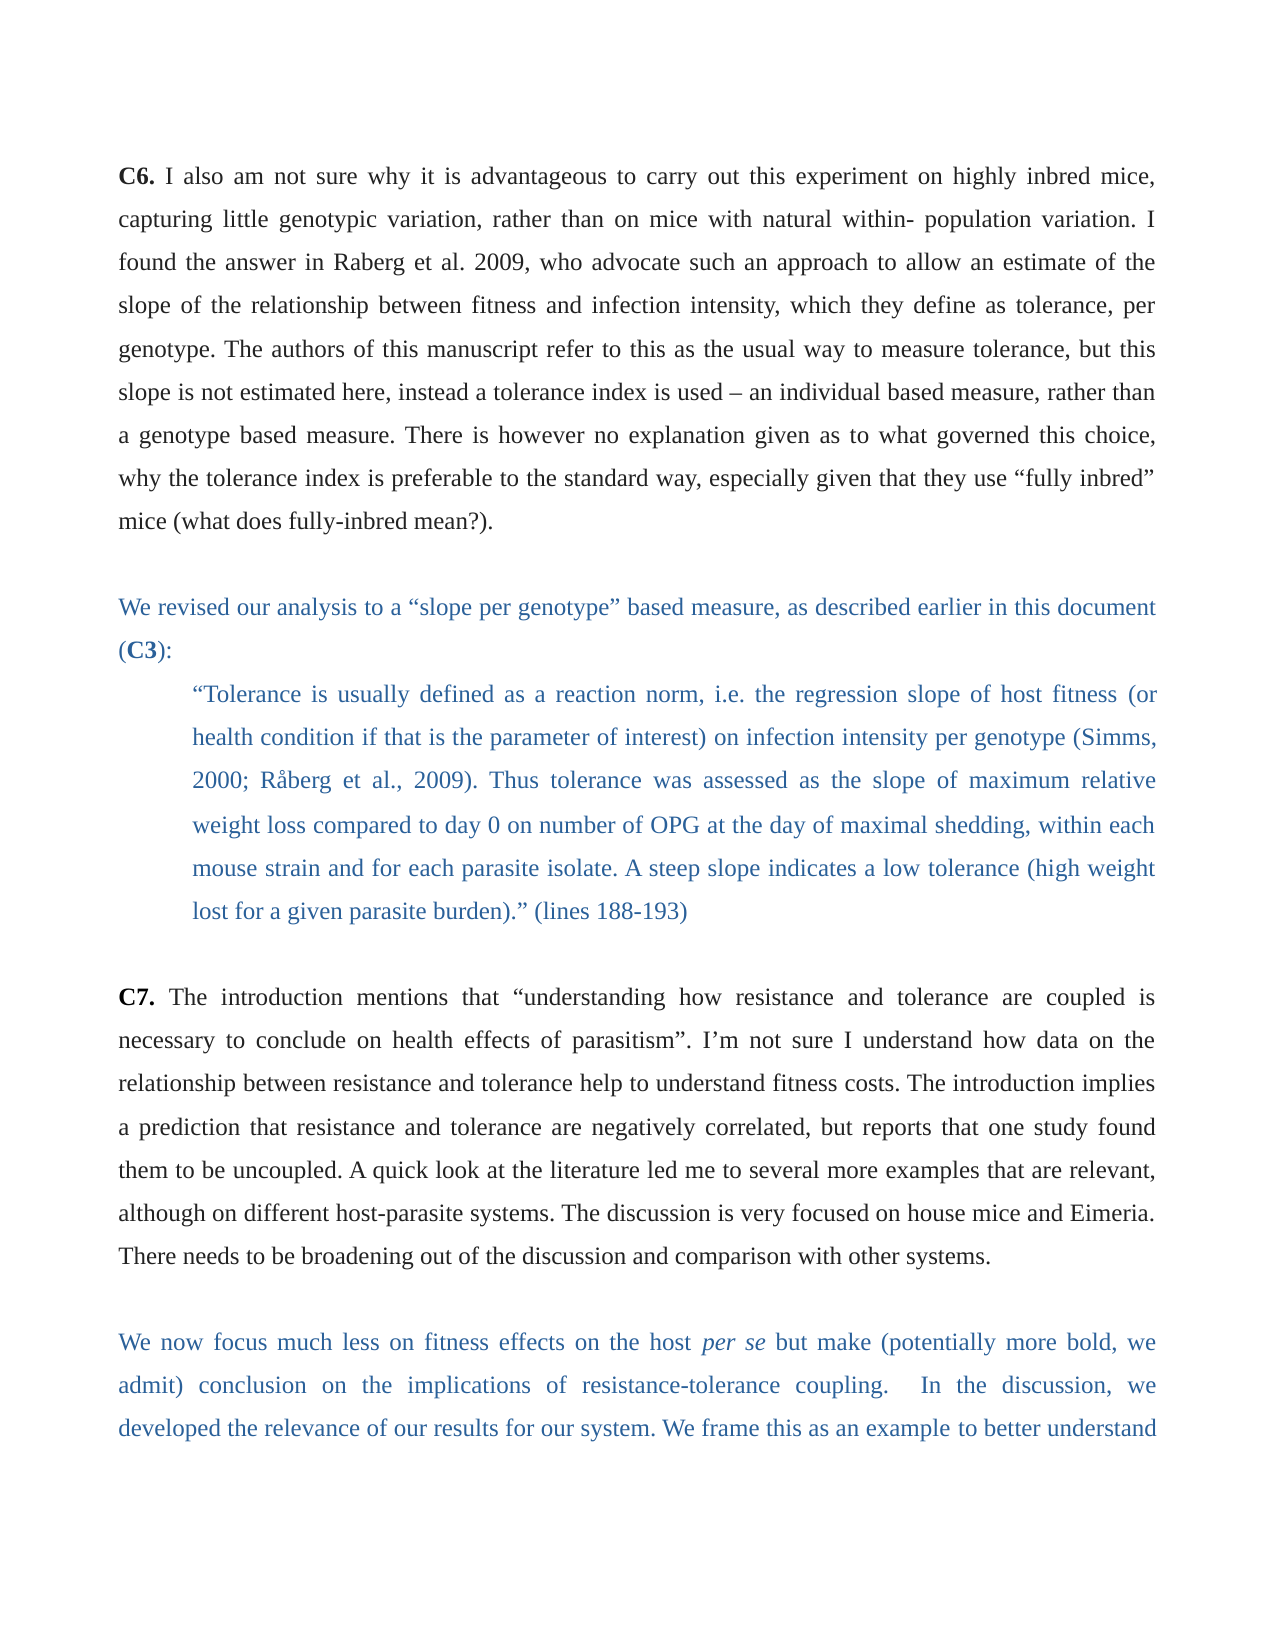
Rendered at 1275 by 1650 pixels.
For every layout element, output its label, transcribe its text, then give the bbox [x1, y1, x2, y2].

text C6. I also am not sure why it is advantageous to carry out this experiment on highly inbred mice, capturing little genotypic variation, rather than on mice with natural within- population variation. I found the answer in Raberg et al. 2009, who advocate such an approach to allow an estimate of the slope of the relationship between fitness and infection intensity, which they define as tolerance, per genotype. The authors of this manuscript refer to this as the usual way to measure tolerance, but this slope is not estimated here, instead a tolerance index is used – an individual based measure, rather than a genotype based measure. There is however no explanation given as to what governed this choice, why the tolerance index is preferable to the standard way, especially given that they use “fully inbred” mice (what does fully-inbred mean?). [118, 161, 1157, 535]
text C7. The introduction mentions that “understanding how resistance and tolerance are coupled is necessary to conclude on health effects of parasitism”. I’m not sure I understand how data on the relationship between resistance and tolerance help to understand fitness costs. The introduction implies a prediction that resistance and tolerance are negatively correlated, but reports that one study found them to be uncoupled. A quick look at the literature led me to several more examples that are relevant, although on different host-parasite systems. The discussion is very focused on house mice and Eimeria. There needs to be broadening out of the discussion and comparison with other systems. [118, 939, 1157, 1270]
text We revised our analysis to a “slope per genotype” based measure, as described earlier in this document (C3): [118, 592, 1157, 664]
text “Tolerance is usually defined as a reaction norm, i.e. the regression slope of host fitness (or health condition if that is the parameter of interest) on infection intensity per genotype (Simms, 2000; Råberg et al., 2009). Thus tolerance was assessed as the slope of maximum relative weight loss compared to day 0 on number of OPG at the day of maximal shedding, within each mouse strain and for each parasite isolate. A steep slope indicates a low tolerance (high weight lost for a given parasite burden).” (lines 188-193) [192, 679, 1157, 925]
text We now focus much less on fitness effects on the host per se but make (potentially more bold, we admit) conclusion on the implications of resistance-tolerance coupling. In the discussion, we developed the relevance of our results for our system. We frame this as an example to better understand [118, 1327, 1157, 1442]
